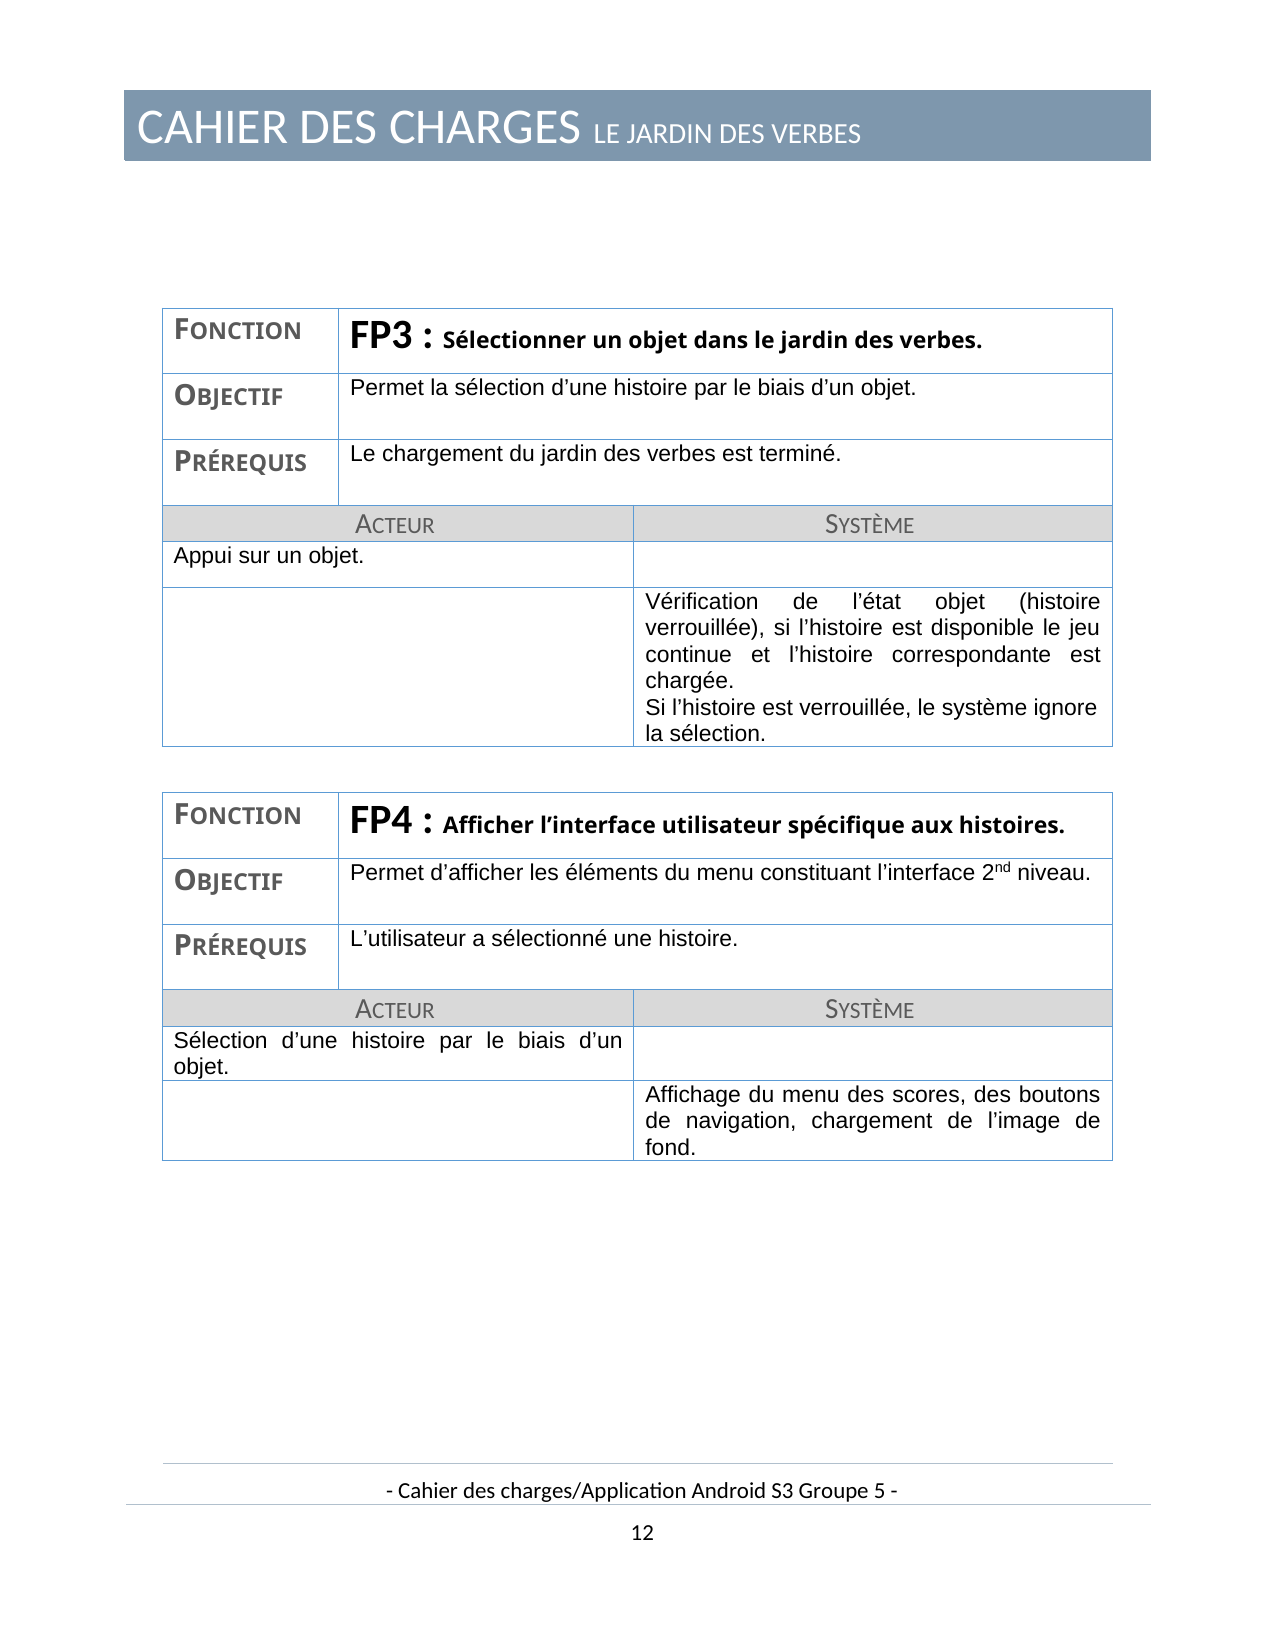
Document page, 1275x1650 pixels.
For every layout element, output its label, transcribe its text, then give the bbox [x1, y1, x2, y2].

table_cell Le chargement du jardin des verbes est terminé. [339, 440, 1112, 504]
table_cell [634, 542, 1112, 587]
table_cell Sélection d’une histoire par le biais d’un objet. [163, 1027, 633, 1080]
table_header FP3 : Sélectionner un objet dans le jardin des verbes. [339, 309, 1112, 373]
table_cell L’utilisateur a sélectionné une histoire. [339, 925, 1112, 989]
table_cell Affichage du menu des scores, des boutons de navigation, chargement de l’image de fond. [634, 1081, 1112, 1160]
table_header Fonction [163, 309, 338, 373]
table_header FP4 : Afficher l’interface utilisateur spécifique aux histoires. [339, 793, 1112, 858]
table_cell Acteur [163, 990, 633, 1026]
table_cell Système [634, 990, 1112, 1026]
table_cell Prérequis [163, 925, 338, 989]
table_cell Vérification de l’état objet (histoire verrouillée), si l’histoire est disponible le jeu continue et l’histoire correspondante est chargée. Si l’histoire est verrouillée, le système ignore la sélection. [634, 588, 1112, 746]
table_cell Acteur [163, 506, 633, 541]
table_cell [163, 1081, 633, 1160]
table_cell Objectif [163, 374, 338, 439]
table_cell Système [634, 506, 1112, 541]
table_cell [634, 1027, 1112, 1080]
table_cell Permet d’afficher les éléments du menu constituant l’interface 2nd niveau. [339, 859, 1112, 923]
table_cell Appui sur un objet. [163, 542, 633, 587]
table_cell Permet la sélection d’une histoire par le biais d’un objet. [339, 374, 1112, 439]
table_cell Objectif [163, 859, 338, 923]
table_cell Prérequis [163, 440, 338, 504]
table_header Fonction [163, 793, 338, 858]
table_cell [163, 588, 633, 746]
